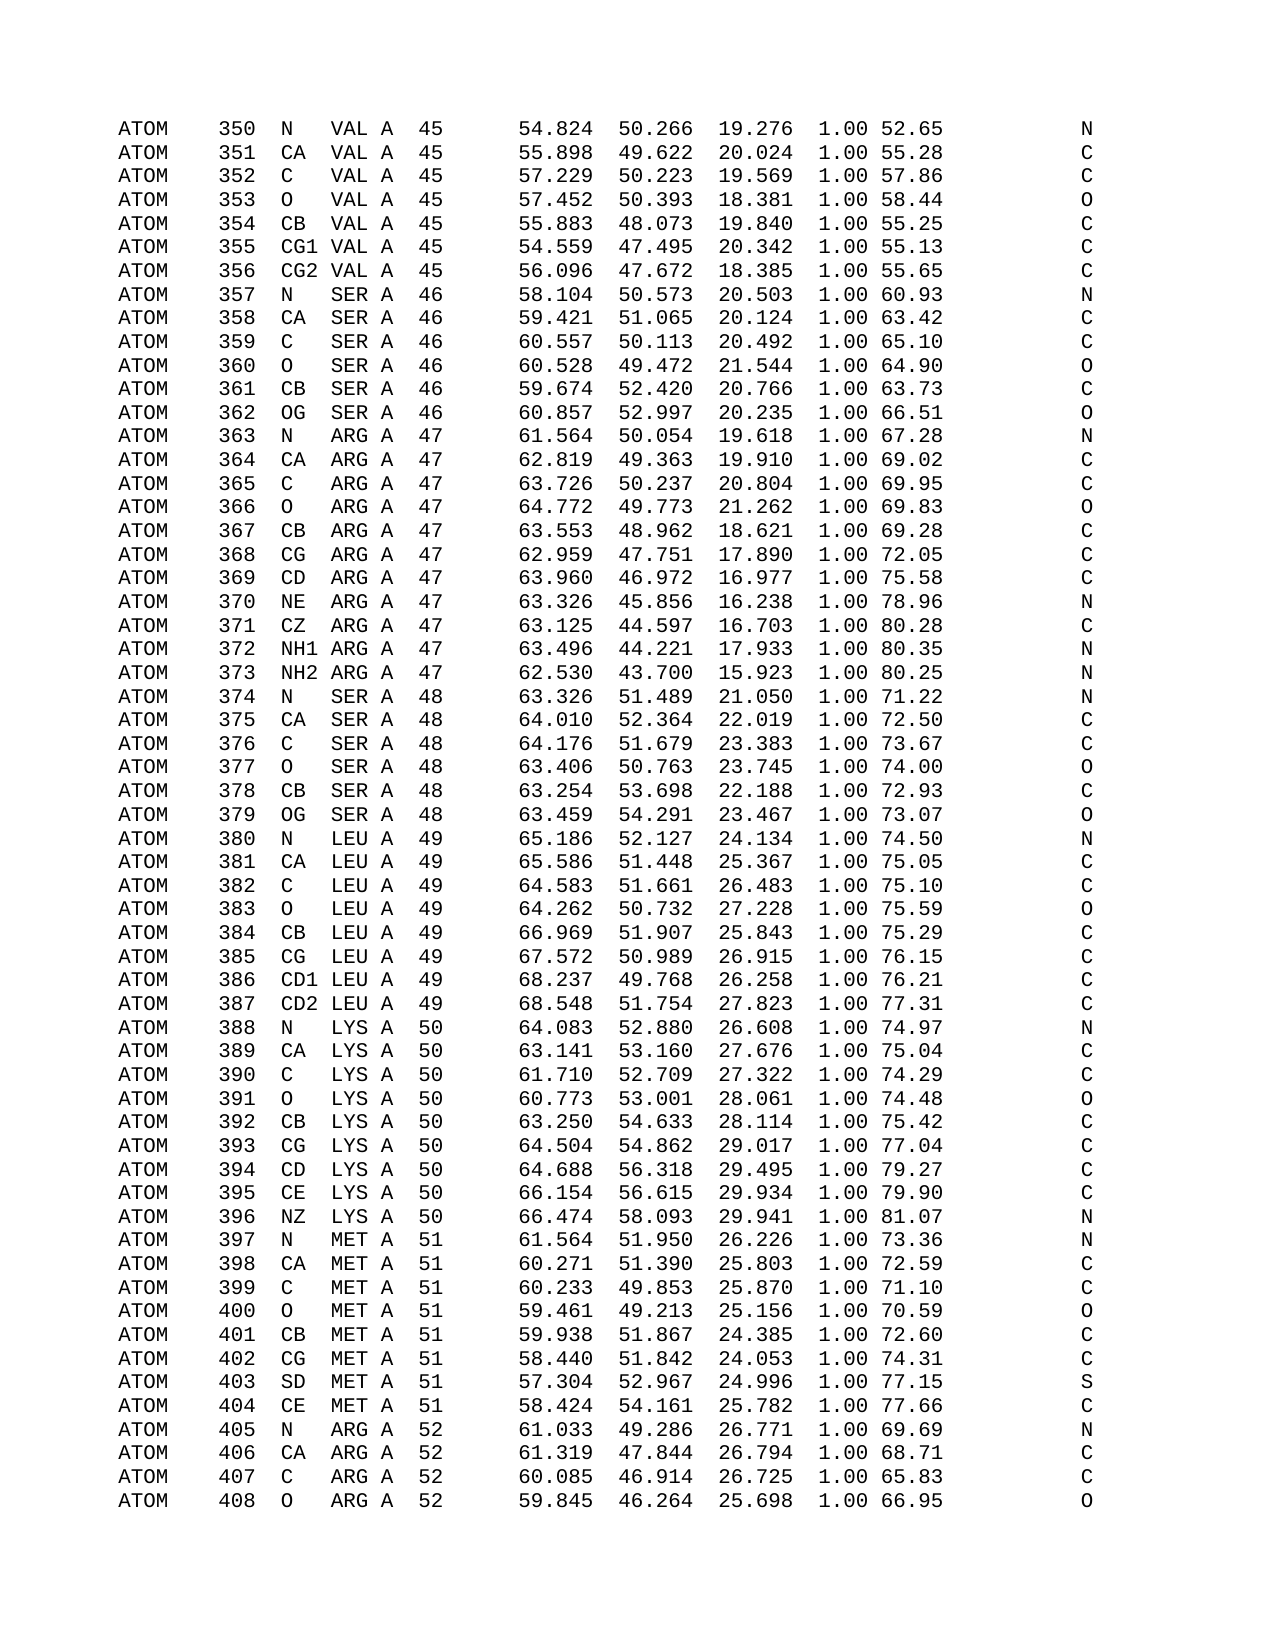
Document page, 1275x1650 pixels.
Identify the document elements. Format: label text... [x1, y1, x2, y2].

text ATOM 355 CG1 VAL A 45 54.559 47.495 20.342 1.00 55.13 C [118, 236, 1157, 260]
text ATOM 386 CD1 LEU A 49 68.237 49.768 26.258 1.00 76.21 C [118, 969, 1157, 993]
text ATOM 396 NZ LYS A 50 66.474 58.093 29.941 1.00 81.07 N [118, 1206, 1157, 1229]
text ATOM 372 NH1 ARG A 47 63.496 44.221 17.933 1.00 80.35 N [118, 638, 1157, 662]
text ATOM 352 C VAL A 45 57.229 50.223 19.569 1.00 57.86 C [118, 165, 1157, 189]
text ATOM 377 O SER A 48 63.406 50.763 23.745 1.00 74.00 O [118, 757, 1157, 780]
text ATOM 380 N LEU A 49 65.186 52.127 24.134 1.00 74.50 N [118, 827, 1157, 851]
text ATOM 379 OG SER A 48 63.459 54.291 23.467 1.00 73.07 O [118, 804, 1157, 827]
text ATOM 364 CA ARG A 47 62.819 49.363 19.910 1.00 69.02 C [118, 449, 1157, 473]
text ATOM 356 CG2 VAL A 45 56.096 47.672 18.385 1.00 55.65 C [118, 260, 1157, 284]
text ATOM 354 CB VAL A 45 55.883 48.073 19.840 1.00 55.25 C [118, 213, 1157, 236]
text ATOM 375 CA SER A 48 64.010 52.364 22.019 1.00 72.50 C [118, 709, 1157, 733]
text ATOM 363 N ARG A 47 61.564 50.054 19.618 1.00 67.28 N [118, 426, 1157, 449]
text ATOM 403 SD MET A 51 57.304 52.967 24.996 1.00 77.15 S [118, 1371, 1157, 1395]
text ATOM 351 CA VAL A 45 55.898 49.622 20.024 1.00 55.28 C [118, 142, 1157, 165]
text ATOM 400 O MET A 51 59.461 49.213 25.156 1.00 70.59 O [118, 1300, 1157, 1324]
text ATOM 406 CA ARG A 52 61.319 47.844 26.794 1.00 68.71 C [118, 1442, 1157, 1466]
text ATOM 350 N VAL A 45 54.824 50.266 19.276 1.00 52.65 N [118, 118, 1157, 142]
text ATOM 395 CE LYS A 50 66.154 56.615 29.934 1.00 79.90 C [118, 1182, 1157, 1206]
text ATOM 398 CA MET A 51 60.271 51.390 25.803 1.00 72.59 C [118, 1253, 1157, 1277]
text ATOM 365 C ARG A 47 63.726 50.237 20.804 1.00 69.95 C [118, 473, 1157, 496]
text ATOM 402 CG MET A 51 58.440 51.842 24.053 1.00 74.31 C [118, 1348, 1157, 1371]
text ATOM 394 CD LYS A 50 64.688 56.318 29.495 1.00 79.27 C [118, 1158, 1157, 1182]
text ATOM 373 NH2 ARG A 47 62.530 43.700 15.923 1.00 80.25 N [118, 662, 1157, 686]
text ATOM 401 CB MET A 51 59.938 51.867 24.385 1.00 72.60 C [118, 1324, 1157, 1348]
text ATOM 374 N SER A 48 63.326 51.489 21.050 1.00 71.22 N [118, 686, 1157, 709]
text ATOM 389 CA LYS A 50 63.141 53.160 27.676 1.00 75.04 C [118, 1040, 1157, 1064]
text ATOM 362 OG SER A 46 60.857 52.997 20.235 1.00 66.51 O [118, 402, 1157, 426]
text ATOM 387 CD2 LEU A 49 68.548 51.754 27.823 1.00 77.31 C [118, 993, 1157, 1017]
text ATOM 388 N LYS A 50 64.083 52.880 26.608 1.00 74.97 N [118, 1017, 1157, 1040]
text ATOM 392 CB LYS A 50 63.250 54.633 28.114 1.00 75.42 C [118, 1111, 1157, 1135]
text ATOM 359 C SER A 46 60.557 50.113 20.492 1.00 65.10 C [118, 331, 1157, 354]
text ATOM 399 C MET A 51 60.233 49.853 25.870 1.00 71.10 C [118, 1277, 1157, 1300]
text ATOM 358 CA SER A 46 59.421 51.065 20.124 1.00 63.42 C [118, 307, 1157, 331]
text ATOM 360 O SER A 46 60.528 49.472 21.544 1.00 64.90 O [118, 354, 1157, 378]
text ATOM 408 O ARG A 52 59.845 46.264 25.698 1.00 66.95 O [118, 1489, 1157, 1513]
text ATOM 376 C SER A 48 64.176 51.679 23.383 1.00 73.67 C [118, 733, 1157, 757]
text ATOM 391 O LYS A 50 60.773 53.001 28.061 1.00 74.48 O [118, 1088, 1157, 1111]
text ATOM 404 CE MET A 51 58.424 54.161 25.782 1.00 77.66 C [118, 1395, 1157, 1419]
text ATOM 397 N MET A 51 61.564 51.950 26.226 1.00 73.36 N [118, 1229, 1157, 1253]
text ATOM 393 CG LYS A 50 64.504 54.862 29.017 1.00 77.04 C [118, 1135, 1157, 1158]
text ATOM 357 N SER A 46 58.104 50.573 20.503 1.00 60.93 N [118, 284, 1157, 307]
text ATOM 371 CZ ARG A 47 63.125 44.597 16.703 1.00 80.28 C [118, 615, 1157, 638]
text ATOM 382 C LEU A 49 64.583 51.661 26.483 1.00 75.10 C [118, 875, 1157, 898]
text ATOM 390 C LYS A 50 61.710 52.709 27.322 1.00 74.29 C [118, 1064, 1157, 1088]
text ATOM 369 CD ARG A 47 63.960 46.972 16.977 1.00 75.58 C [118, 567, 1157, 591]
text ATOM 368 CG ARG A 47 62.959 47.751 17.890 1.00 72.05 C [118, 544, 1157, 567]
text ATOM 405 N ARG A 52 61.033 49.286 26.771 1.00 69.69 N [118, 1419, 1157, 1442]
text ATOM 385 CG LEU A 49 67.572 50.989 26.915 1.00 76.15 C [118, 946, 1157, 969]
text ATOM 383 O LEU A 49 64.262 50.732 27.228 1.00 75.59 O [118, 898, 1157, 922]
text ATOM 384 CB LEU A 49 66.969 51.907 25.843 1.00 75.29 C [118, 922, 1157, 946]
text ATOM 381 CA LEU A 49 65.586 51.448 25.367 1.00 75.05 C [118, 851, 1157, 875]
text ATOM 361 CB SER A 46 59.674 52.420 20.766 1.00 63.73 C [118, 378, 1157, 402]
text ATOM 370 NE ARG A 47 63.326 45.856 16.238 1.00 78.96 N [118, 591, 1157, 615]
text ATOM 366 O ARG A 47 64.772 49.773 21.262 1.00 69.83 O [118, 496, 1157, 520]
text ATOM 378 CB SER A 48 63.254 53.698 22.188 1.00 72.93 C [118, 780, 1157, 804]
text ATOM 353 O VAL A 45 57.452 50.393 18.381 1.00 58.44 O [118, 189, 1157, 213]
text ATOM 407 C ARG A 52 60.085 46.914 26.725 1.00 65.83 C [118, 1466, 1157, 1489]
text ATOM 367 CB ARG A 47 63.553 48.962 18.621 1.00 69.28 C [118, 520, 1157, 544]
